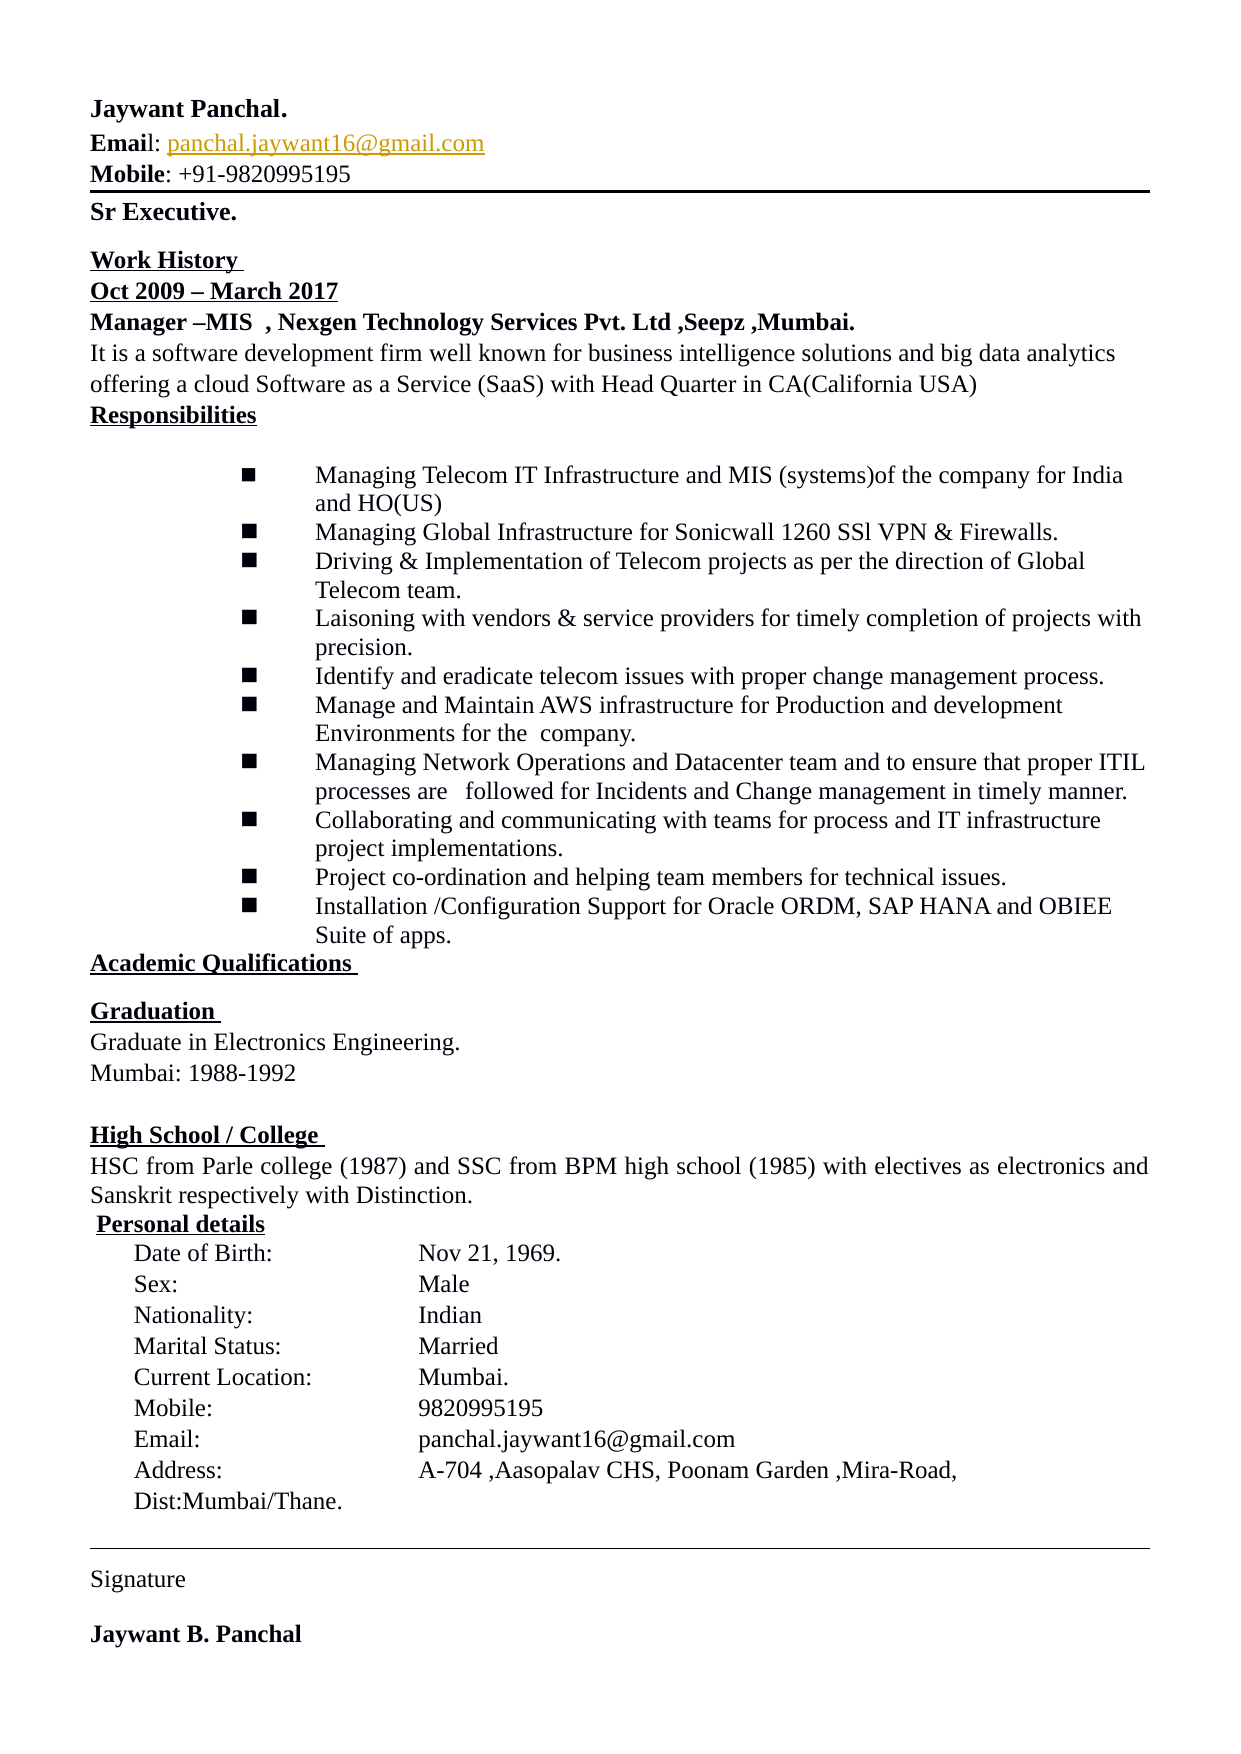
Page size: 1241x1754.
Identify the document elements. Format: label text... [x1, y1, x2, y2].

list Project co-ordination and helping team members for technical issues. [240, 862, 1150, 891]
text Responsibilities [90, 400, 1150, 429]
text Graduate in Electronics Engineering. [90, 1027, 1150, 1056]
text Current Location: Mumbai. [134, 1362, 1150, 1391]
text Mobile: +91-9820995195 [90, 159, 1150, 190]
text HSC from Parle college (1987) and SSC from BPM high school (1985) with electives as electronics and Sanskrit respectively with Distinction. [90, 1151, 1150, 1209]
text Oct 2009 – March 2017 [90, 276, 1150, 304]
text Signature [90, 1564, 1150, 1592]
text Graduation [90, 996, 1150, 1025]
text High School / College [90, 1120, 1150, 1149]
text Nationality: Indian [134, 1300, 1150, 1328]
list Driving & Implementation of Telecom projects as per the direction of Global Telecom team. [240, 546, 1150, 603]
list Collaborating and communicating with teams for process and IT infrastructure project implementations. [240, 805, 1150, 862]
list Laisoning with vendors & service providers for timely completion of projects with precision. [240, 603, 1150, 661]
text Jaywant Panchal. [90, 90, 1150, 126]
text Sex: Male [134, 1269, 1150, 1297]
list Managing Network Operations and Datacenter team and to ensure that proper ITIL processes are followed for Incidents and Change management in timely manner. [240, 747, 1150, 805]
list Manage and Maintain AWS infrastructure for Production and development Environments for the company. [240, 690, 1150, 747]
text Date of Birth: Nov 21, 1969. [134, 1238, 1150, 1266]
text Personal details [90, 1209, 1150, 1238]
text Mobile: 9820995195 [134, 1393, 1150, 1422]
text Email: panchal.jaywant16@gmail.com [90, 128, 1150, 157]
text Academic Qualifications [90, 948, 1150, 977]
list Installation /Configuration Support for Oracle ORDM, SAP HANA and OBIEE Suite of apps. [240, 891, 1150, 948]
list Identify and eradicate telecom issues with proper change management process. [240, 661, 1150, 690]
text Email: panchal.jaywant16@gmail.com [134, 1424, 1150, 1453]
text Manager –MIS , Nexgen Technology Services Pvt. Ltd ,Seepz ,Mumbai. [90, 307, 1150, 336]
text Marital Status: Married [134, 1331, 1150, 1359]
text Sr Executive. [90, 196, 1150, 226]
list Managing Telecom IT Infrastructure and MIS (systems)of the company for India and HO(US) [240, 460, 1150, 517]
text Address: A-704 ,Aasopalav CHS, Poonam Garden ,Mira-Road, Dist:Mumbai/Thane. [134, 1455, 1150, 1515]
text Work History [90, 245, 1150, 273]
text Mumbai: 1988-1992 [90, 1058, 1150, 1087]
list Managing Global Infrastructure for Sonicwall 1260 SSl VPN & Firewalls. [240, 517, 1150, 546]
text It is a software development firm well known for business intelligence solutions and big data analytics offering a cloud Software as a Service (SaaS) with Head Quarter in CA(California USA) [90, 338, 1150, 398]
text Jaywant B. Panchal [90, 1619, 1150, 1648]
